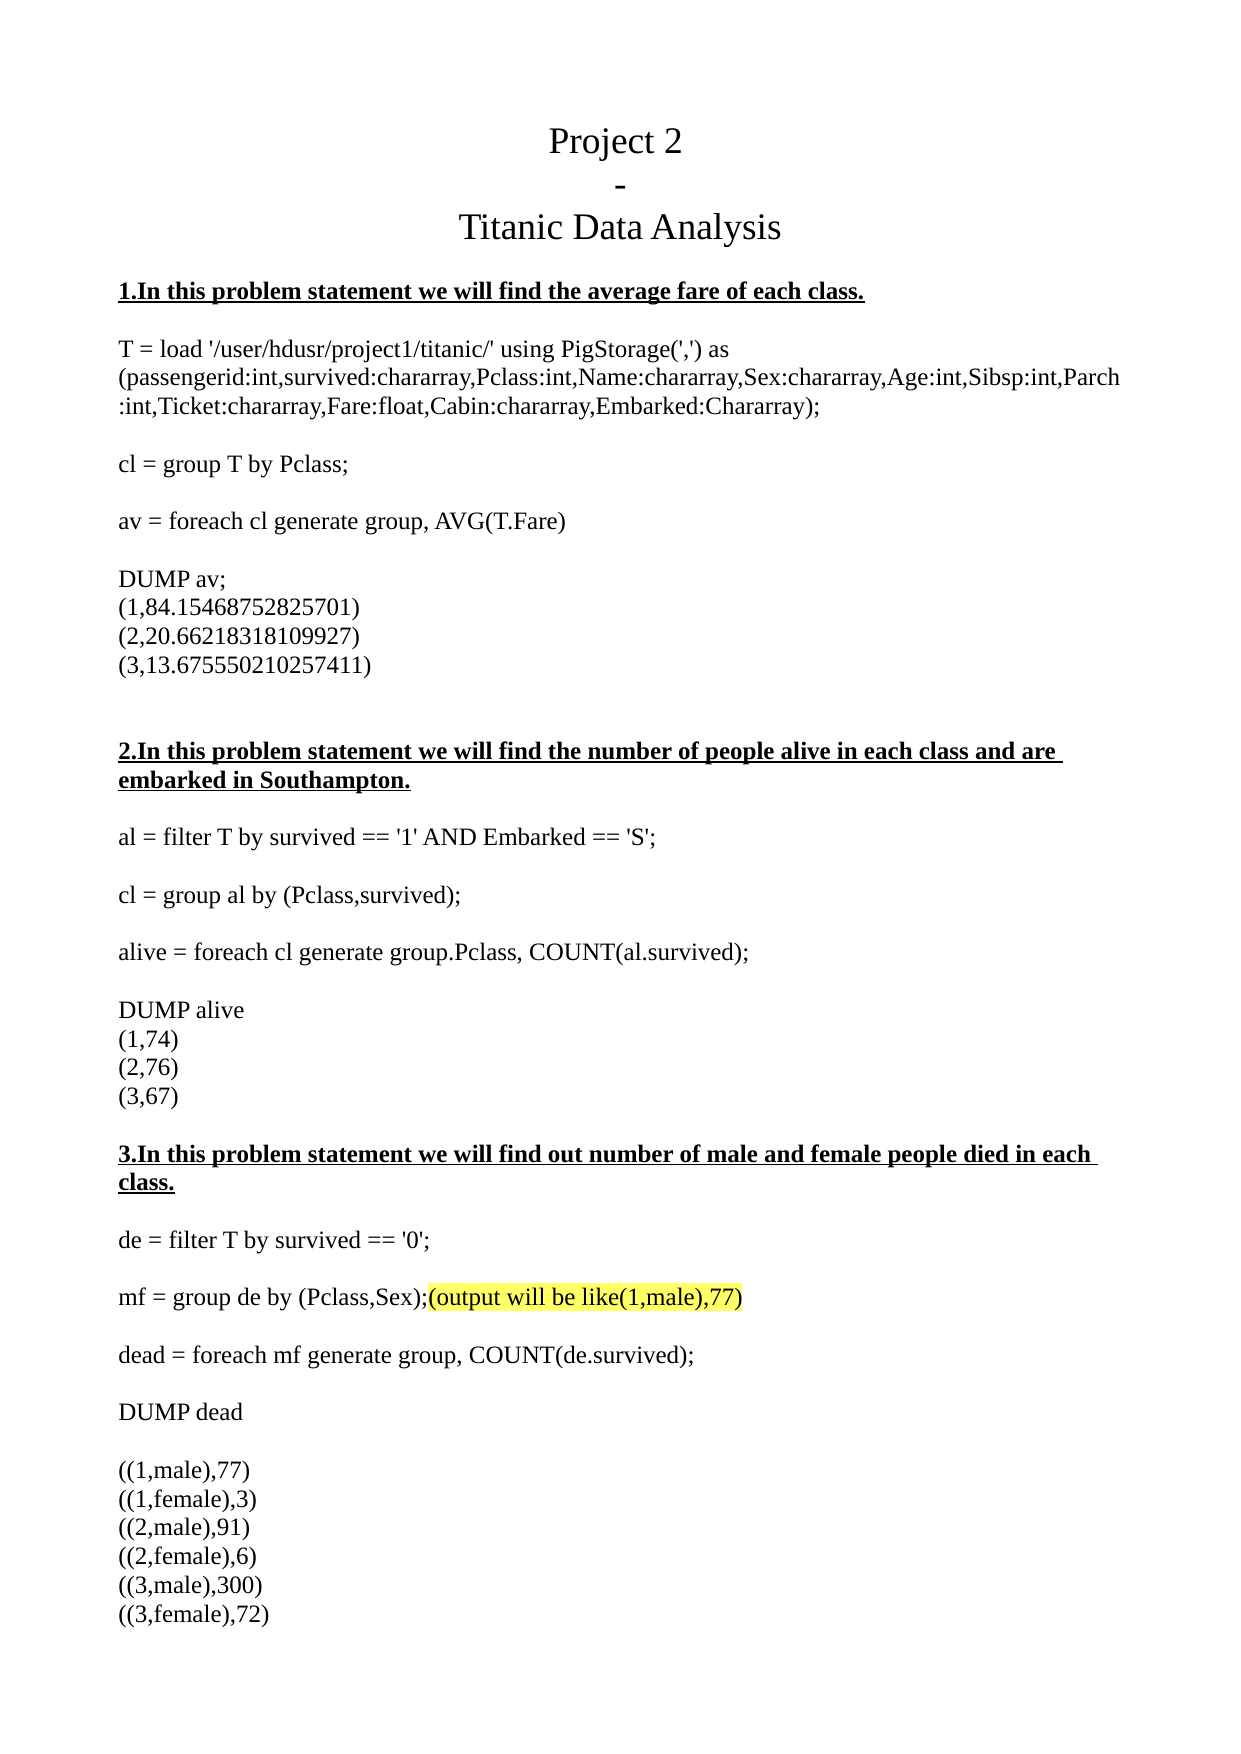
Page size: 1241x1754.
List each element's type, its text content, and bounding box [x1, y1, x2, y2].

text de = filter T by survived == '0'; [118, 1225, 1122, 1254]
text (2,76) [118, 1052, 1122, 1081]
text cl = group al by (Pclass,survived); [118, 880, 1122, 909]
text 2.In this problem statement we will find the number of people alive in each class and are embarked in Southampton. [118, 736, 1122, 794]
text ((2,male),91) [118, 1512, 1122, 1541]
text mf = group de by (Pclass,Sex);(output will be like(1,male),77) [118, 1282, 1122, 1311]
text DUMP dead [118, 1397, 1122, 1426]
text (1,74) [118, 1024, 1122, 1052]
text (3,13.675550210257411) [118, 650, 1122, 679]
text cl = group T by Pclass; [118, 449, 1122, 477]
text DUMP alive [118, 995, 1122, 1024]
text T = load '/user/hdusr/project1/titanic/' using PigStorage(',') as (passengerid:int,survived:chararray,Pclass:int,Name:chararray,Sex:chararray,Age:int,Sibsp:int,Parch:int,Ticket:chararray,Fare:float,Cabin:chararray,Embarked:Chararray); [118, 334, 1122, 420]
text av = foreach cl generate group, AVG(T.Fare) [118, 506, 1122, 535]
text ((3,female),72) [118, 1599, 1122, 1627]
text Titanic Data Analysis [118, 204, 1122, 247]
text dead = foreach mf generate group, COUNT(de.survived); [118, 1340, 1122, 1369]
text - [118, 161, 1122, 204]
text Project 2 [118, 118, 1122, 161]
text al = filter T by survived == '1' AND Embarked == 'S'; [118, 822, 1122, 851]
text (2,20.66218318109927) [118, 621, 1122, 650]
text (3,67) [118, 1081, 1122, 1110]
text ((3,male),300) [118, 1570, 1122, 1599]
text ((1,male),77) [118, 1455, 1122, 1484]
text 1.In this problem statement we will find the average fare of each class. [118, 276, 1122, 305]
text 3.In this problem statement we will find out number of male and female people died in each class. [118, 1139, 1122, 1196]
text (1,84.15468752825701) [118, 592, 1122, 621]
text alive = foreach cl generate group.Pclass, COUNT(al.survived); [118, 937, 1122, 966]
text DUMP av; [118, 564, 1122, 592]
text ((1,female),3) [118, 1484, 1122, 1512]
text ((2,female),6) [118, 1541, 1122, 1570]
